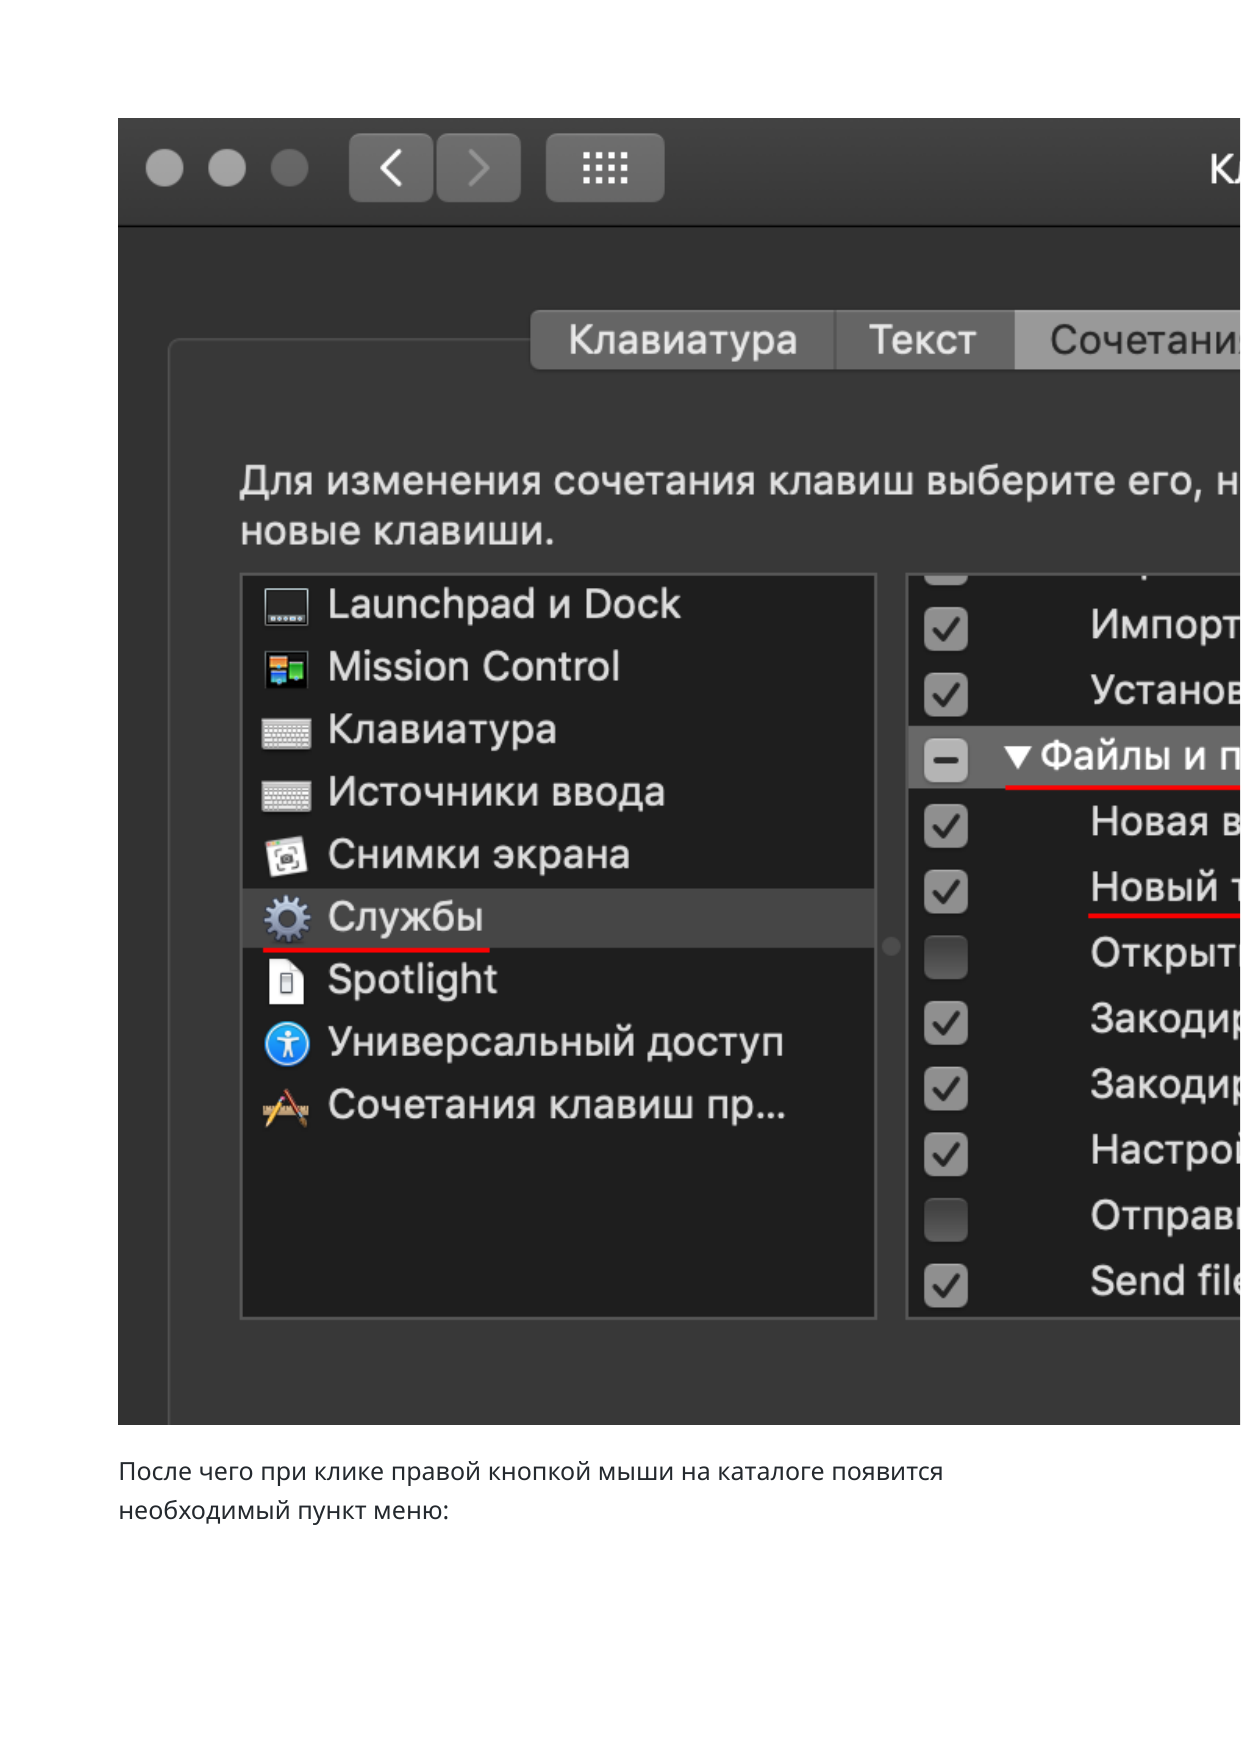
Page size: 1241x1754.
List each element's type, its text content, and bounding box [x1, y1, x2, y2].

picture [118, 118, 1241, 1425]
text После чего при клике правой кнопкой мыши на каталоге появится необходимый пункт меню: [118, 1454, 1122, 1527]
